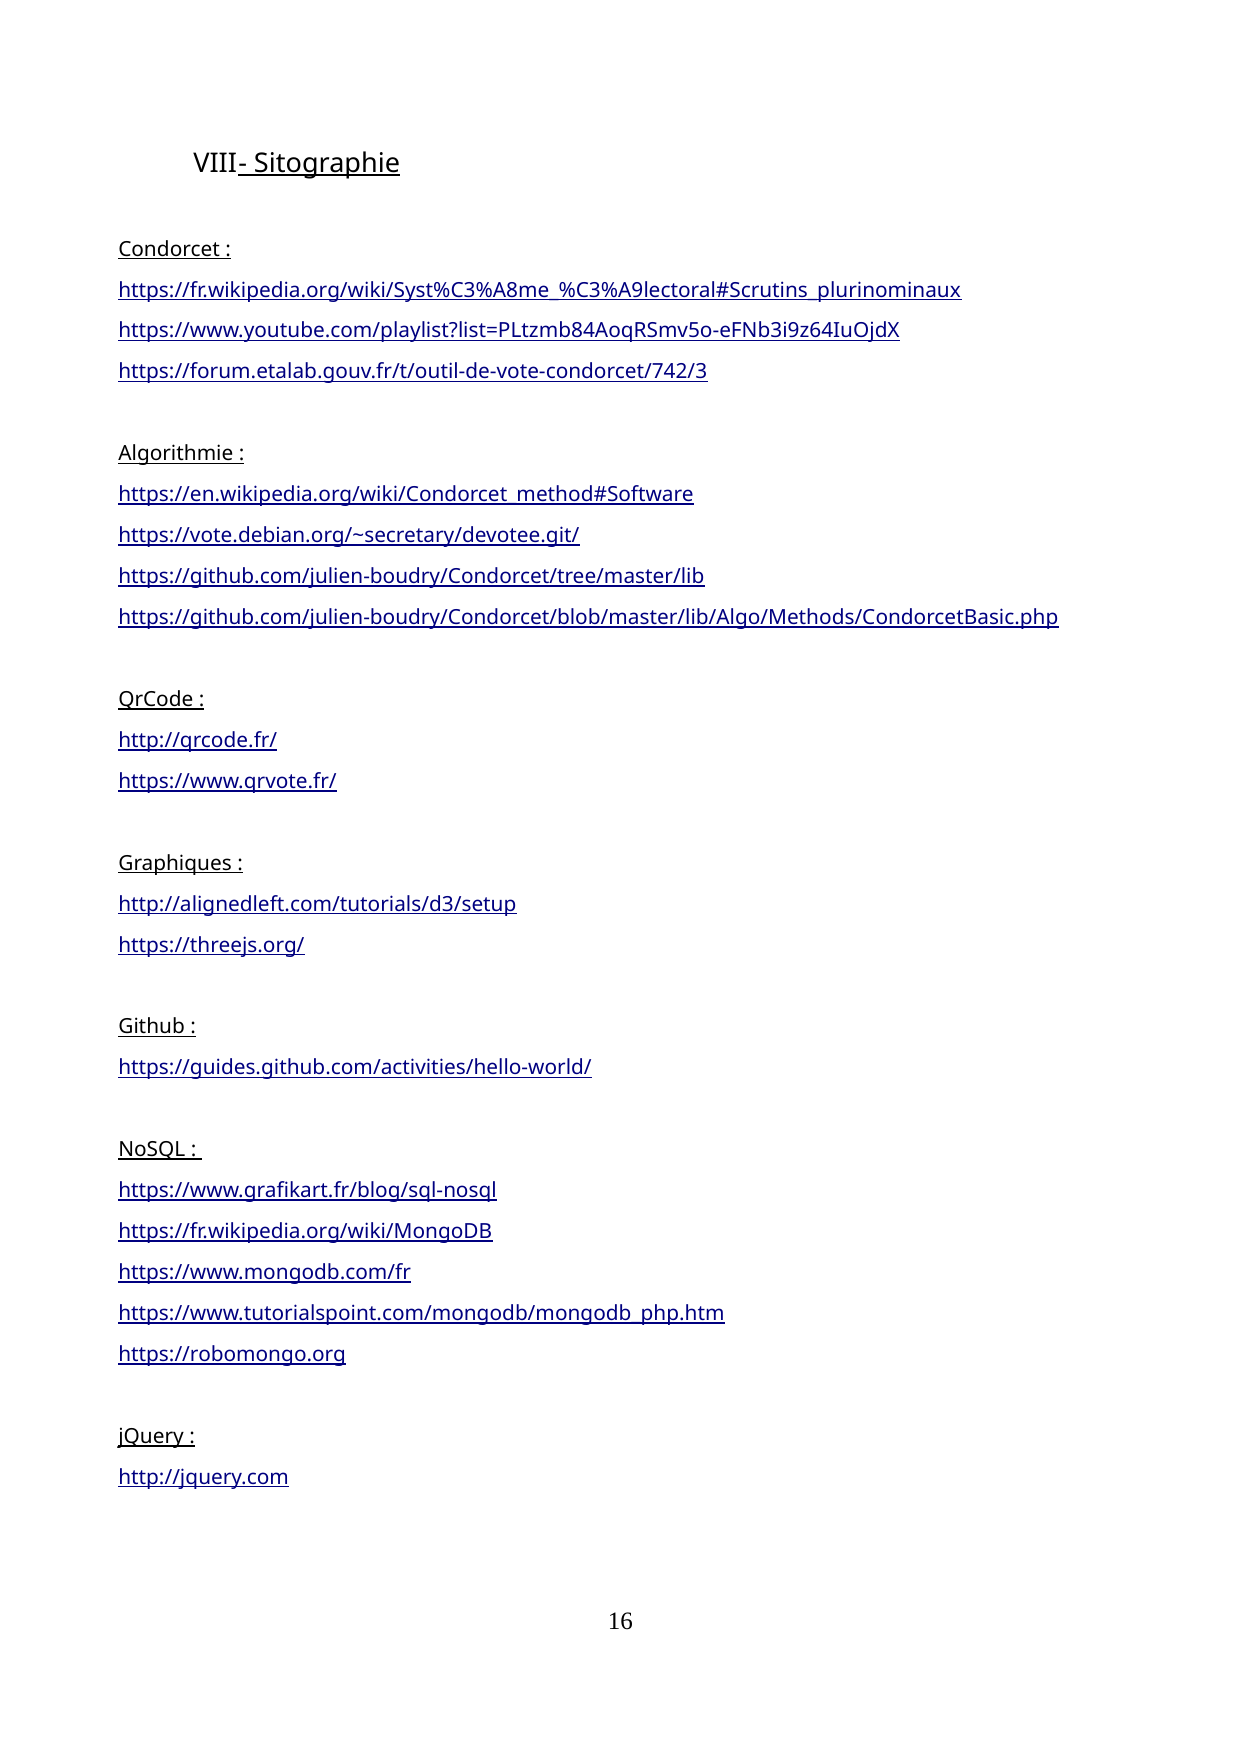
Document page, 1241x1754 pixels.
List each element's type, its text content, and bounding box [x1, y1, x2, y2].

text NoSQL : [118, 1134, 1122, 1163]
text http://jquery.com [118, 1462, 1122, 1490]
text Condorcet : [118, 234, 1122, 262]
text https://threejs.org/ [118, 930, 1122, 958]
text jQuery : [118, 1421, 1122, 1449]
text https://guides.github.com/activities/hello-world/ [118, 1052, 1122, 1081]
text Graphiques : [118, 848, 1122, 876]
subtitle - Sitographie [193, 143, 1122, 180]
text Github : [118, 1012, 1122, 1040]
text https://robomongo.org [118, 1339, 1122, 1367]
text https://www.youtube.com/playlist?list=PLtzmb84AoqRSmv5o-eFNb3i9z64IuOjdX [118, 316, 1122, 344]
text https://en.wikipedia.org/wiki/Condorcet_method#Software [118, 479, 1122, 508]
text https://fr.wikipedia.org/wiki/MongoDB [118, 1216, 1122, 1245]
text https://fr.wikipedia.org/wiki/Syst%C3%A8me_%C3%A9lectoral#Scrutins_plurinominaux [118, 275, 1122, 303]
text Algorithmie : [118, 438, 1122, 467]
text https://github.com/julien-boudry/Condorcet/tree/master/lib [118, 561, 1122, 590]
text http://alignedleft.com/tutorials/d3/setup [118, 889, 1122, 917]
text https://vote.debian.org/~secretary/devotee.git/ [118, 520, 1122, 549]
text https://www.tutorialspoint.com/mongodb/mongodb_php.htm [118, 1298, 1122, 1327]
text https://www.grafikart.fr/blog/sql-nosql [118, 1175, 1122, 1204]
text http://qrcode.fr/ [118, 725, 1122, 753]
text https://www.mongodb.com/fr [118, 1257, 1122, 1286]
text https://www.qrvote.fr/ [118, 766, 1122, 794]
text https://forum.etalab.gouv.fr/t/outil-de-vote-condorcet/742/3 [118, 357, 1122, 385]
text https://github.com/julien-boudry/Condorcet/blob/master/lib/Algo/Methods/CondorcetBasic.php [118, 602, 1122, 631]
text QrCode : [118, 684, 1122, 712]
